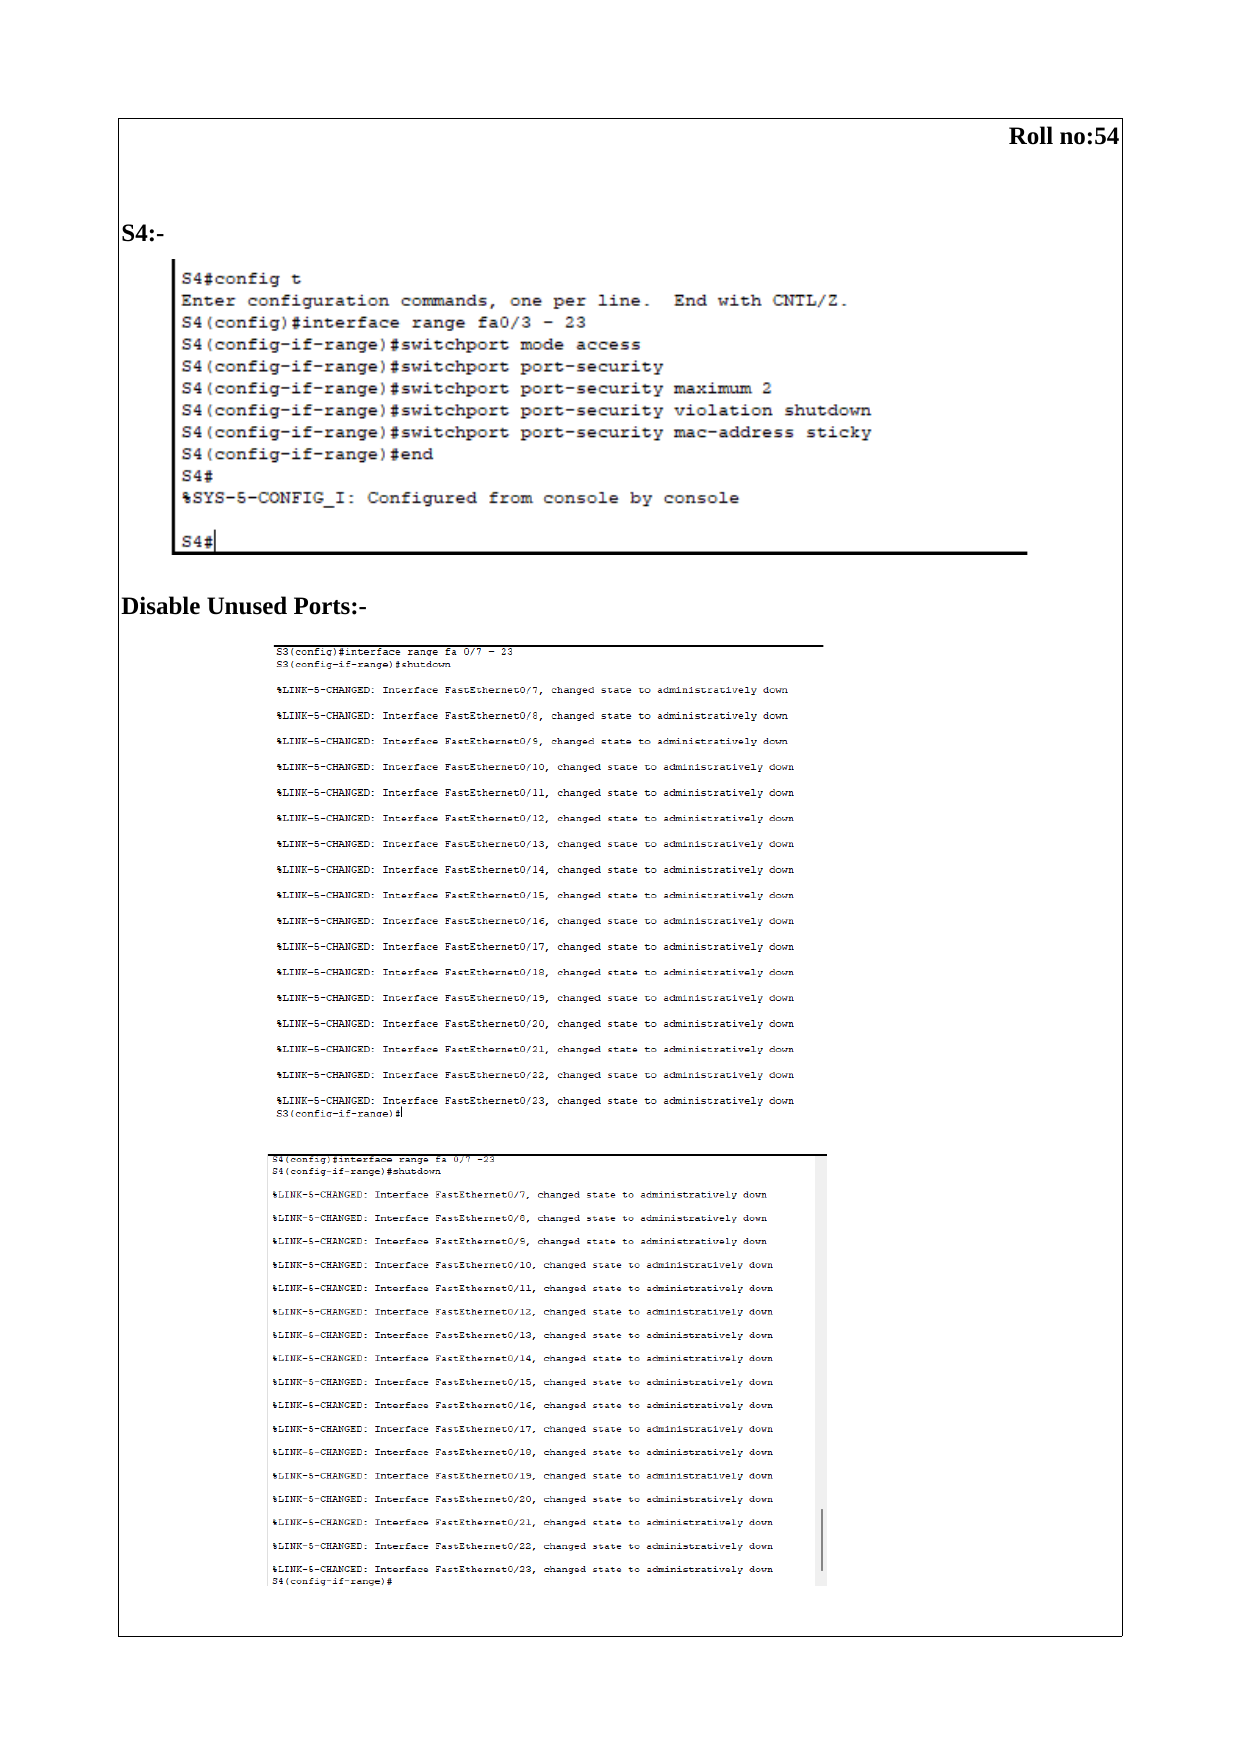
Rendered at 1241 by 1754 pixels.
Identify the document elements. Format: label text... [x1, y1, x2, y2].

picture [273, 645, 824, 1117]
text S4:- [121, 218, 1119, 246]
text Disable Unused Ports:- [121, 591, 1119, 620]
picture [267, 1151, 827, 1586]
picture [169, 259, 1028, 555]
